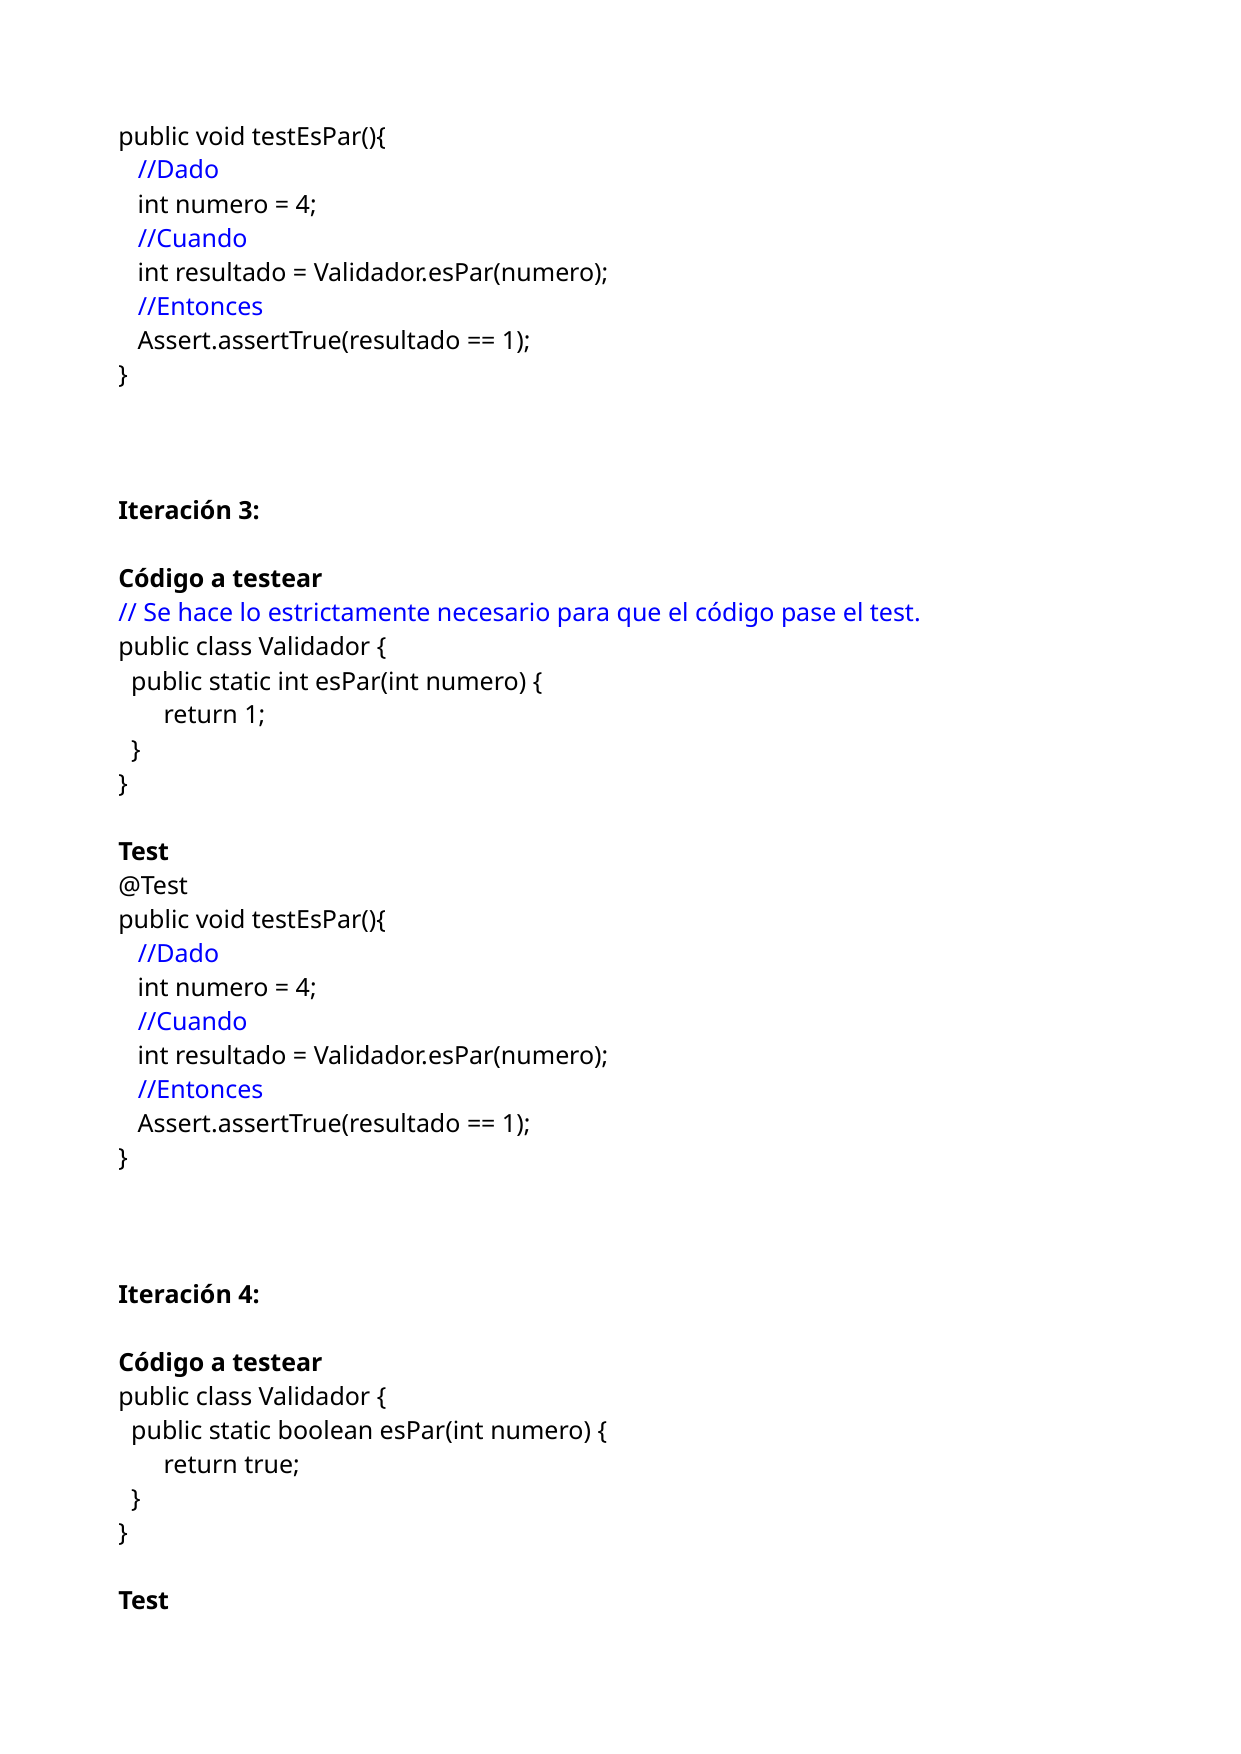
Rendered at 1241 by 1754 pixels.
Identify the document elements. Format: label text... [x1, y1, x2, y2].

text } [118, 1140, 1122, 1174]
text int resultado = Validador.esPar(numero); [118, 254, 1122, 288]
text Test [118, 1583, 1122, 1617]
text } [118, 357, 1122, 391]
text public class Validador { [118, 1378, 1122, 1412]
text return true; [118, 1447, 1122, 1481]
text } [118, 1481, 1122, 1515]
text } [118, 731, 1122, 765]
text Test [118, 833, 1122, 867]
text //Entonces [118, 288, 1122, 322]
text public void testEsPar(){ [118, 902, 1122, 936]
text //Cuando [118, 220, 1122, 254]
text int resultado = Validador.esPar(numero); [118, 1038, 1122, 1072]
text public void testEsPar(){ [118, 118, 1122, 152]
text //Entonces [118, 1072, 1122, 1106]
text public static int esPar(int numero) { [118, 663, 1122, 697]
text Código a testear [118, 1344, 1122, 1378]
text } [118, 1515, 1122, 1549]
text public class Validador { [118, 629, 1122, 663]
text int numero = 4; [118, 970, 1122, 1004]
text Código a testear [118, 561, 1122, 595]
text //Dado [118, 936, 1122, 970]
text @Test [118, 867, 1122, 902]
text return 1; [118, 697, 1122, 731]
text int numero = 4; [118, 186, 1122, 220]
text public static boolean esPar(int numero) { [118, 1412, 1122, 1447]
text Assert.assertTrue(resultado == 1); [118, 1106, 1122, 1140]
text Assert.assertTrue(resultado == 1); [118, 322, 1122, 357]
text Iteración 4: [118, 1276, 1122, 1310]
text //Dado [118, 152, 1122, 186]
text } [118, 765, 1122, 799]
text //Cuando [118, 1004, 1122, 1038]
text Iteración 3: [118, 493, 1122, 527]
text // Se hace lo estrictamente necesario para que el código pase el test. [118, 595, 1122, 629]
